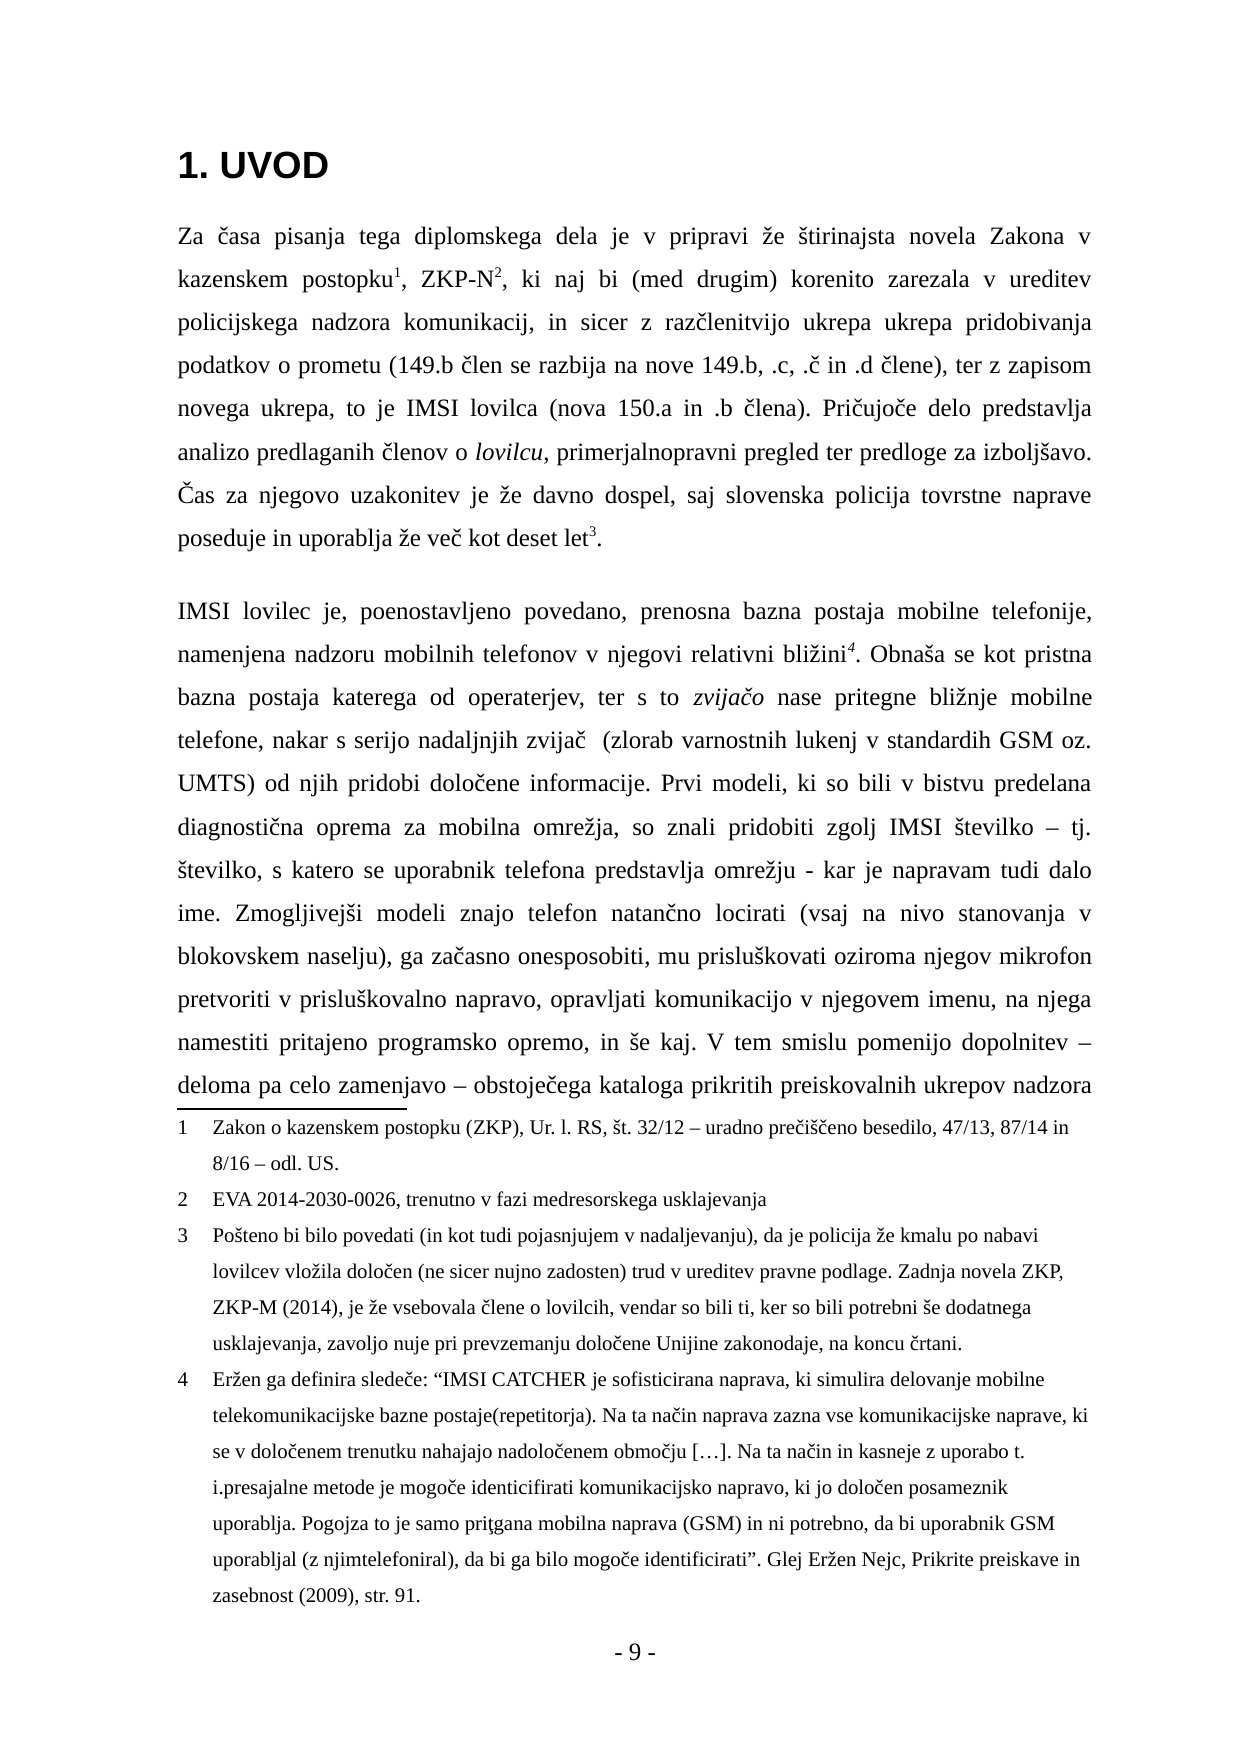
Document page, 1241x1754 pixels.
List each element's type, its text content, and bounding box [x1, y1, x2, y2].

text Eržen ga definira sledeče: “IMSI CATCHER je sofisticirana naprava, ki simulira delovanje mobilne telekomunikacijske bazne postaje(repetitorja). Na ta način naprava zazna vse komunikacijske naprave, ki se v določenem trenutku nahajajo nadoločenem območju […]. Na ta način in kasneje z uporabo t. i.presajalne metode je mogoče identicifirati komunikacijsko napravo, ki jo določen posameznik uporablja. Pogojza to je samo priţgana mobilna naprava (GSM) in ni potrebno, da bi uporabnik GSM uporabljal (z njimtelefoniral), da bi ga bilo mogoče identificirati”. Glej Eržen Nejc, Prikrite preiskave in zasebnost (2009), str. 91. [177, 1367, 1093, 1607]
text EVA 2014-2030-0026, trenutno v fazi medresorskega usklajevanja [177, 1187, 1093, 1211]
text Zakon o kazenskem postopku (ZKP), Ur. l. RS, št. 32/12 – uradno prečiščeno besedilo, 47/13, 87/14 in 8/16 – odl. US. [177, 1114, 1093, 1175]
text IMSI lovilec je, poenostavljeno povedano, prenosna bazna postaja mobilne telefonije, namenjena nadzoru mobilnih telefonov v njegovi relativni bližini. Obnaša se kot pristna bazna postaja katerega od operaterjev, ter s to zvijačo nase pritegne bližnje mobilne telefone, nakar s serijo nadaljnjih zvijač (zlorab varnostnih lukenj v standardih GSM oz. UMTS) od njih pridobi določene informacije. Prvi modeli, ki so bili v bistvu predelana diagnostična oprema za mobilna omrežja, so znali pridobiti zgolj IMSI številko – tj. številko, s katero se uporabnik telefona predstavlja omrežju - kar je napravam tudi dalo ime. Zmogljivejši modeli znajo telefon natančno locirati (vsaj na nivo stanovanja v blokovskem naselju), ga začasno onesposobiti, mu prisluškovati oziroma njegov mikrofon pretvoriti v prisluškovalno napravo, opravljati komunikacijo v njegovem imenu, na njega namestiti pritajeno programsko opremo, in še kaj. V tem smislu pomenijo dopolnitev – deloma pa celo zamenjavo – obstoječega kataloga prikritih preiskovalnih ukrepov nadzora [177, 596, 1093, 1099]
text Pošteno bi bilo povedati (in kot tudi pojasnjujem v nadaljevanju), da je policija že kmalu po nabavi lovilcev vložila določen (ne sicer nujno zadosten) trud v ureditev pravne podlage. Zadnja novela ZKP, ZKP-M (2014), je že vsebovala člene o lovilcih, vendar so bili ti, ker so bili potrebni še dodatnega usklajevanja, zavoljo nuje pri prevzemanju določene Unijine zakonodaje, na koncu črtani. [177, 1223, 1093, 1355]
text Za časa pisanja tega diplomskega dela je v pripravi že štirinajsta novela Zakona v kazenskem postopku, ZKP-N, ki naj bi (med drugim) korenito zarezala v ureditev policijskega nadzora komunikacij, in sicer z razčlenitvijo ukrepa ukrepa pridobivanja podatkov o prometu (149.b člen se razbija na nove 149.b, .c, .č in .d člene), ter z zapisom novega ukrepa, to je IMSI lovilca (nova 150.a in .b člena). Pričujoče delo predstavlja analizo predlaganih členov o lovilcu, primerjalnopravni pregled ter predloge za izboljšavo. Čas za njegovo uzakonitev je že davno dospel, saj slovenska policija tovrstne naprave poseduje in uporablja že več kot deset let. [177, 221, 1093, 552]
subtitle 1. UVOD [177, 143, 1093, 187]
